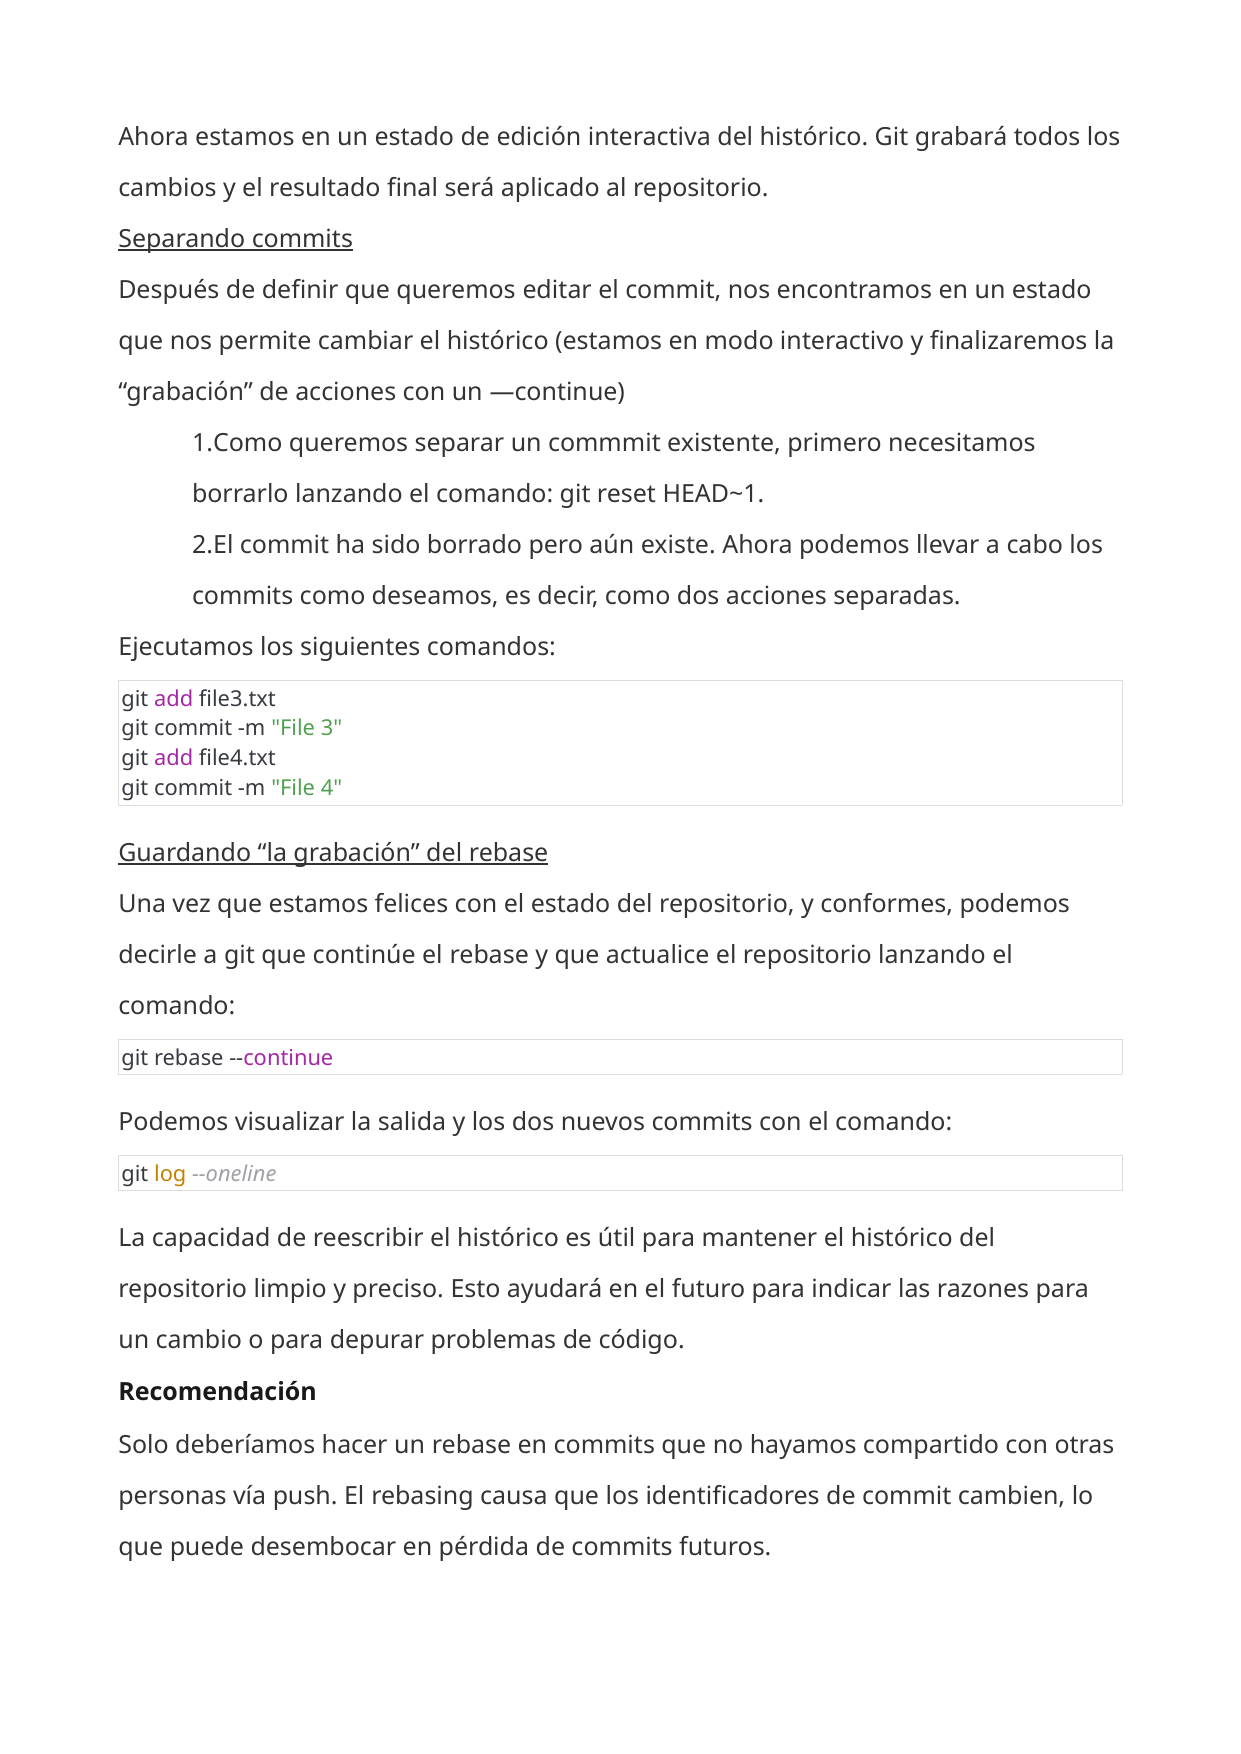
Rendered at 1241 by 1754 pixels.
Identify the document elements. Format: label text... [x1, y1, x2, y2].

text Ejecutamos los siguientes comandos: [118, 628, 1122, 663]
text La capacidad de reescribir el histórico es útil para mantener el histórico del repositorio limpio y preciso. Esto ayudará en el futuro para indicar las razones para un cambio o para depurar problemas de código. [118, 1220, 1122, 1356]
text Después de definir que queremos editar el commit, nos encontramos en un estado que nos permite cambiar el histórico (estamos en modo interactivo y finalizaremos la “grabación” de acciones con un —continue) [118, 271, 1122, 407]
text Separando commits [118, 220, 1122, 254]
text Guardando “la grabación” del rebase [118, 834, 1122, 868]
text git log --oneline [119, 1156, 1122, 1190]
subtitle Recomendación [118, 1373, 1122, 1407]
text git add file4.txt [119, 739, 1122, 769]
text Podemos visualizar la salida y los dos nuevos commits con el comando: [118, 1104, 1122, 1138]
text Una vez que estamos felices con el estado del repositorio, y conformes, podemos decirle a git que continúe el rebase y que actualice el repositorio lanzando el comando: [118, 885, 1122, 1021]
list Como queremos separar un commmit existente, primero necesitamos borrarlo lanzando el comando: git reset HEAD~1. [118, 424, 1122, 509]
text git add file3.txt [119, 681, 1122, 709]
text git commit -m "File 3" [119, 709, 1122, 739]
text git commit -m "File 4" [119, 769, 1122, 805]
text Ahora estamos en un estado de edición interactiva del histórico. Git grabará todos los cambios y el resultado final será aplicado al repositorio. [118, 118, 1122, 203]
list El commit ha sido borrado pero aún existe. Ahora podemos llevar a cabo los commits como deseamos, es decir, como dos acciones separadas. [118, 526, 1122, 612]
text Solo deberíamos hacer un rebase en commits que no hayamos compartido con otras personas vía push. El rebasing causa que los identificadores de commit cambien, lo que puede desembocar en pérdida de commits futuros. [118, 1427, 1122, 1563]
text git rebase --continue [119, 1040, 1122, 1074]
